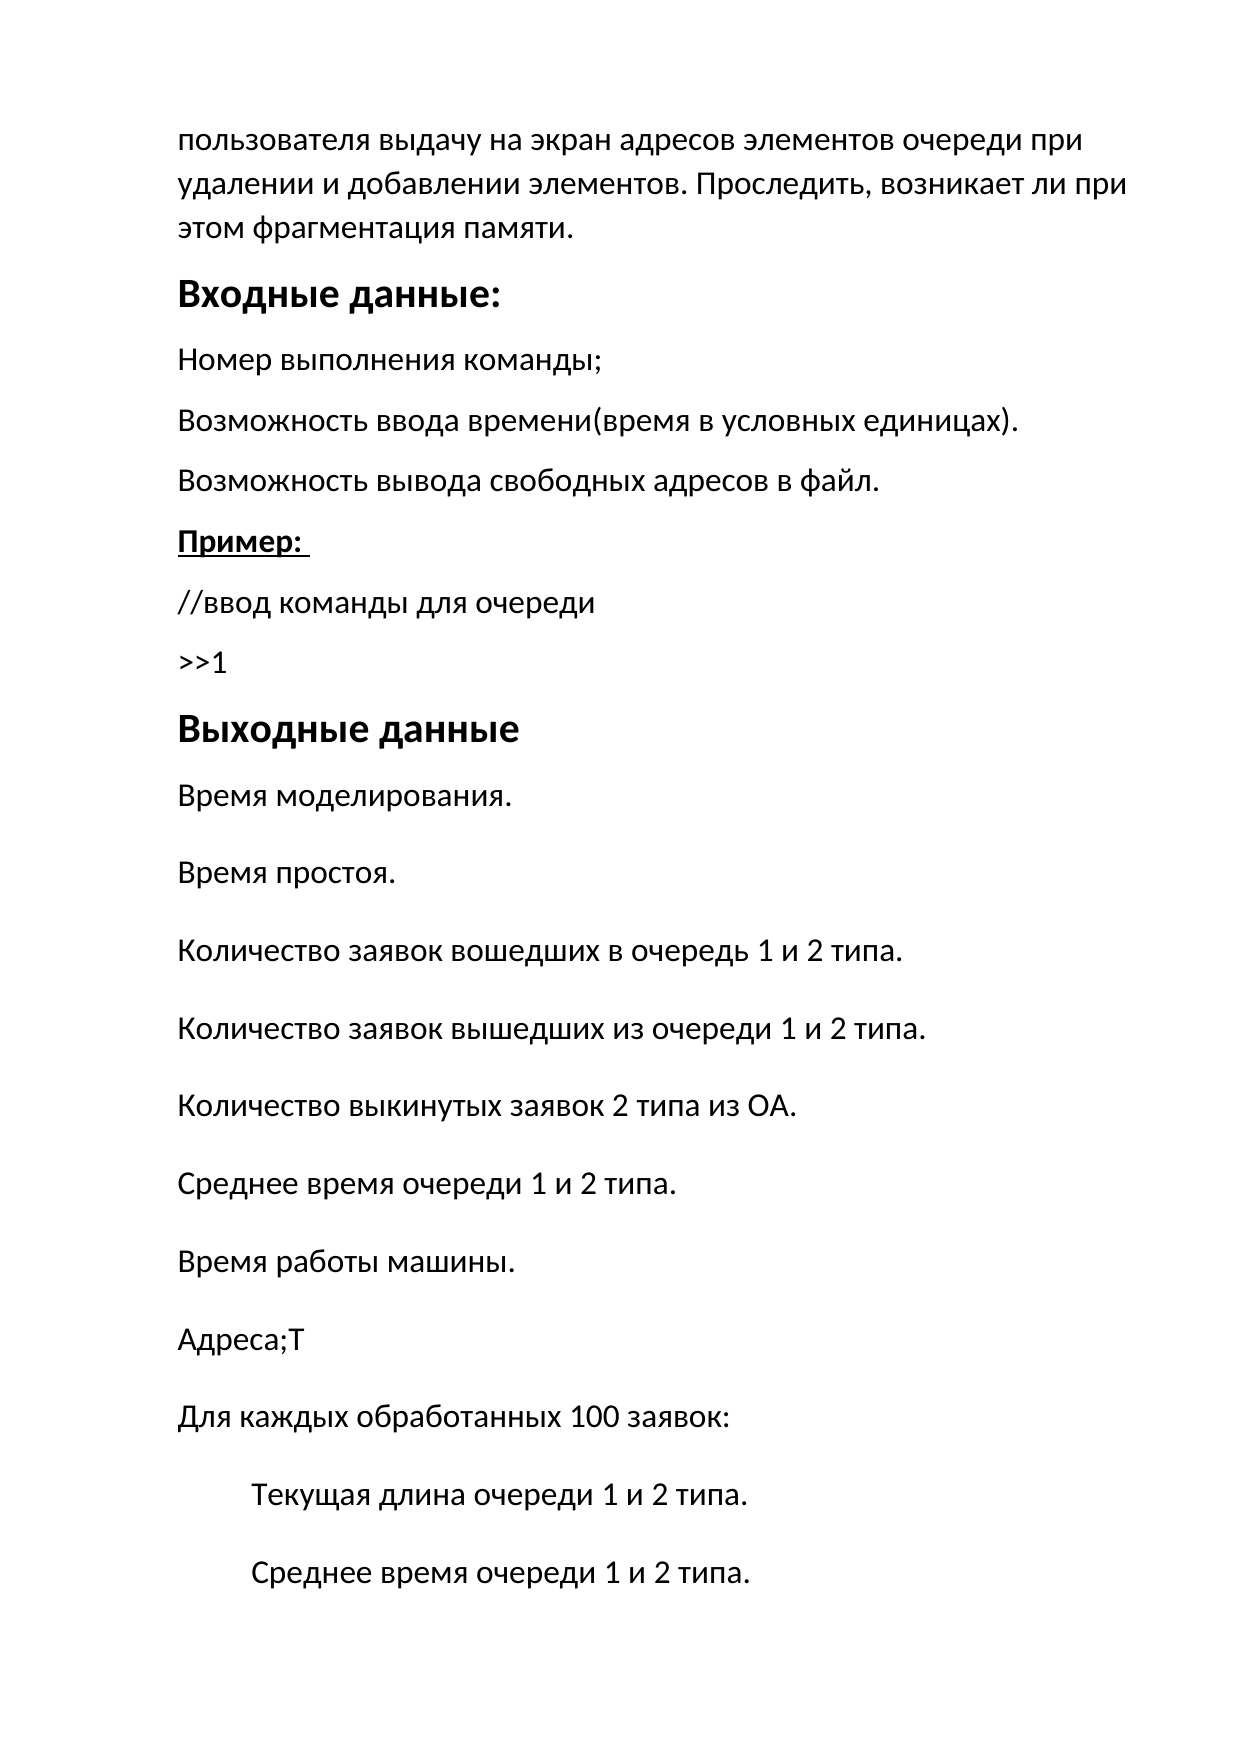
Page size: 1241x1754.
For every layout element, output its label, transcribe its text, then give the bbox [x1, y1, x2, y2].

text Для каждых обработанных 100 заявок: [177, 1395, 1152, 1436]
text Возможность ввода времени(время в условных единицах). [177, 399, 1152, 439]
text Входные данные: [177, 267, 1152, 317]
text Время моделирования. [177, 773, 1152, 814]
text Возможность вывода свободных адресов в файл. [177, 459, 1152, 500]
text //ввод команды для очереди [177, 581, 1152, 621]
text Номер выполнения команды; [177, 338, 1152, 379]
text Выходные данные [177, 702, 1152, 753]
text Количество заявок вошедших в очередь 1 и 2 типа. [177, 929, 1152, 970]
text Количество выкинутых заявок 2 типа из ОА. [177, 1084, 1152, 1125]
text Среднее время очереди 1 и 2 типа. [177, 1551, 1152, 1591]
text Среднее время очереди 1 и 2 типа. [177, 1162, 1152, 1203]
text пользователя выдачу на экран адресов элементов очереди при удалении и добавлении элементов. Проследить, возникает ли при этом фрагментация памяти. [177, 118, 1152, 247]
text >>1 [177, 641, 1152, 682]
text Количество заявок вышедших из очереди 1 и 2 типа. [177, 1007, 1152, 1047]
text Время работы машины. [177, 1240, 1152, 1281]
text Адреса;Т [177, 1317, 1152, 1358]
text Пример: [177, 520, 1152, 561]
text Текущая длина очереди 1 и 2 типа. [177, 1473, 1152, 1514]
text Время простоя. [177, 851, 1152, 892]
